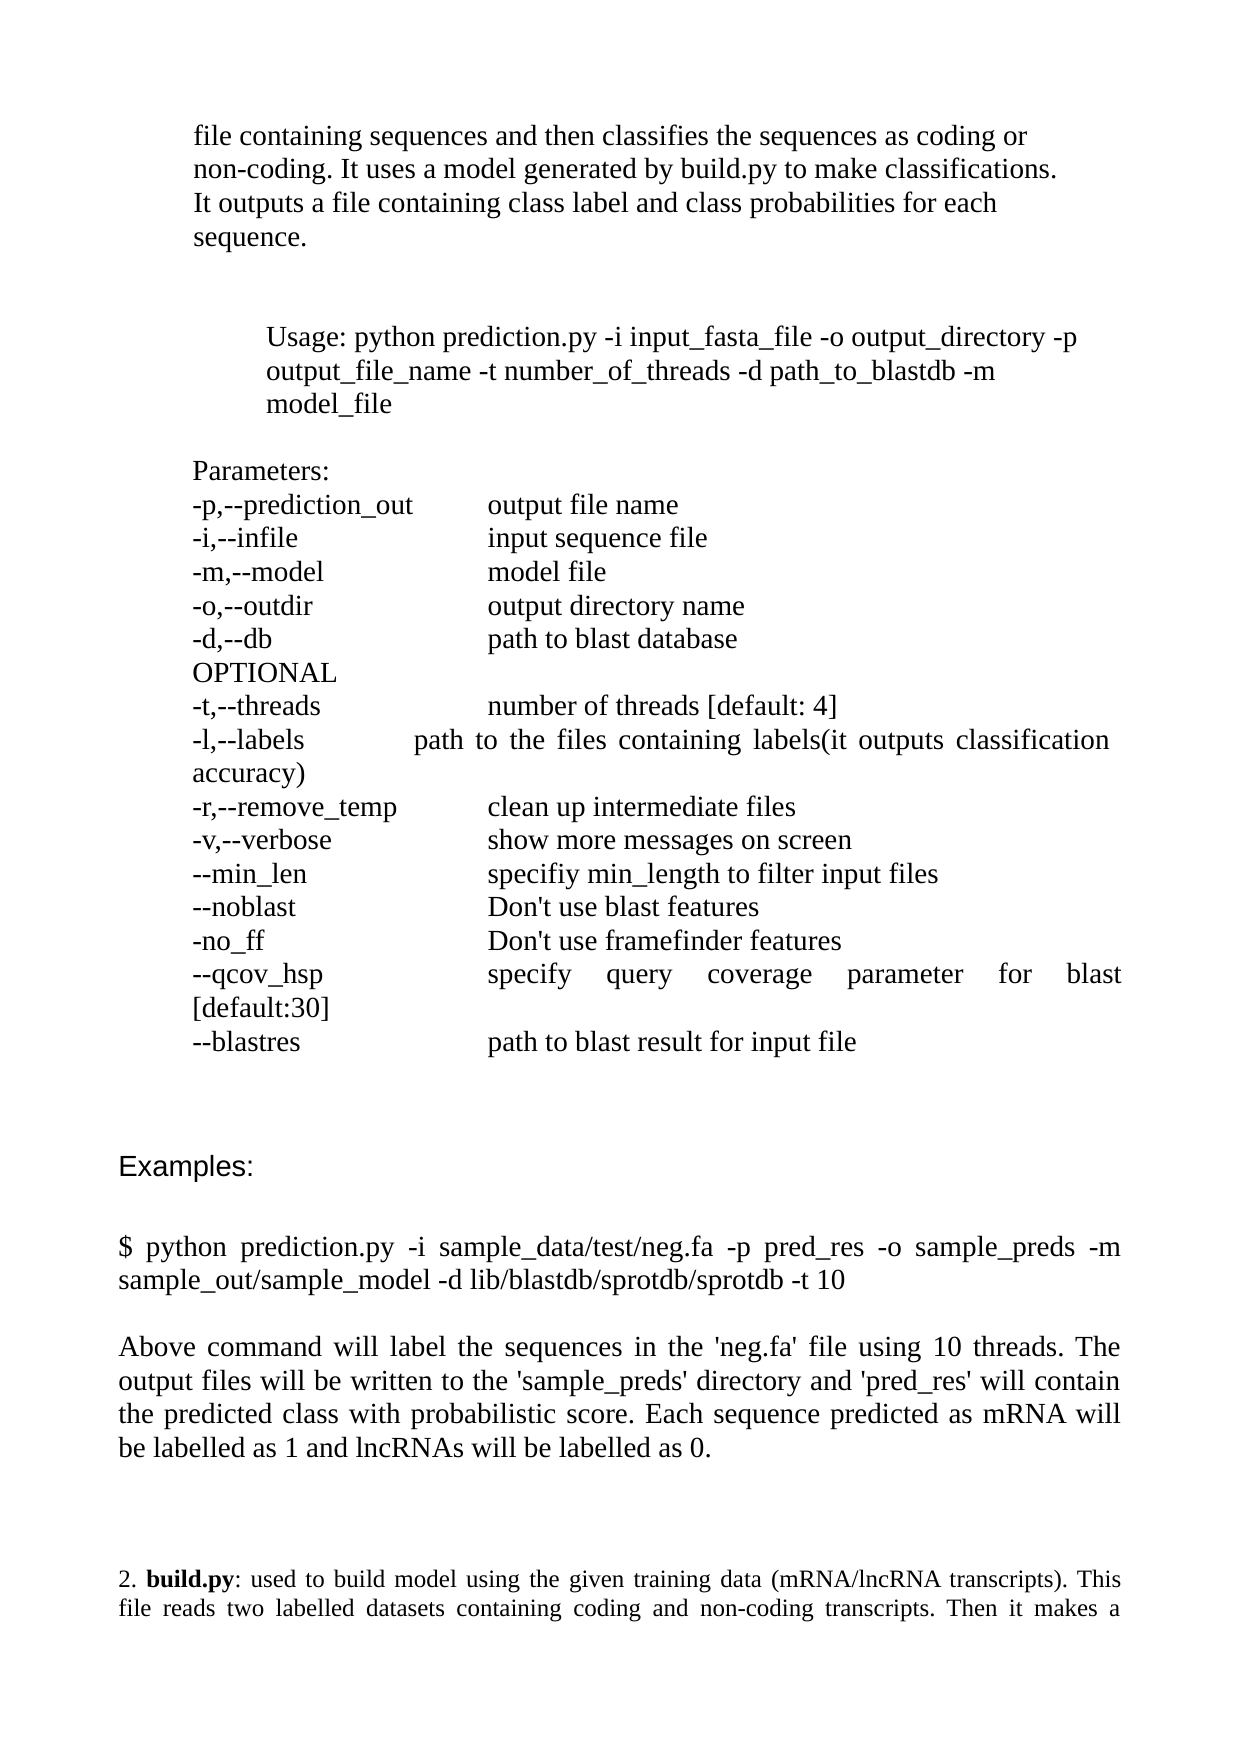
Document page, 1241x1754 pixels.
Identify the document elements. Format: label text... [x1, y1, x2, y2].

text OPTIONAL [118, 655, 1122, 688]
text Above command will label the sequences in the 'neg.fa' file using 10 threads. The output files will be written to the 'sample_preds' directory and 'pred_res' will contain the predicted class with probabilistic score. Each sequence predicted as mRNA will be labelled as 1 and lncRNAs will be labelled as 0. [118, 1329, 1122, 1464]
text -r,--remove_temp clean up intermediate files [118, 789, 1122, 822]
list file containing sequences and then classifies the sequences as coding or [156, 118, 1122, 152]
text -i,--infile input sequence file [118, 521, 1122, 554]
list non-coding. It uses a model generated by build.py to make classifications. [156, 152, 1122, 185]
text --noblast Don't use blast features [118, 889, 1122, 923]
text --min_len specifiy min_length to filter input files [118, 856, 1122, 889]
text 2. build.py: used to build model using the given training data (mRNA/lncRNA transcripts). This file reads two labelled datasets containing coding and non-coding transcripts. Then it makes a [118, 1564, 1122, 1622]
text -p,--prediction_out output file name [118, 487, 1122, 521]
text --blastres path to blast result for input file [118, 1024, 1122, 1057]
text -v,--verbose show more messages on screen [118, 822, 1122, 856]
text --qcov_hsp specify query coverage parameter for blast [default:30] [118, 957, 1122, 1024]
text -m,--model model file [118, 554, 1122, 588]
text -t,--threads number of threads [default: 4] [118, 688, 1122, 722]
list sequence. [156, 219, 1122, 252]
text Parameters: [118, 453, 1122, 487]
text $ python prediction.py -i sample_data/test/neg.fa -p pred_res -o sample_preds -m sample_out/sample_model -d lib/blastdb/sprotdb/sprotdb -t 10 [118, 1229, 1122, 1296]
list It outputs a file containing class label and class probabilities for each [156, 185, 1122, 219]
text output_file_name -t number_of_threads -d path_to_blastdb -m [118, 353, 1122, 386]
text -no_ff Don't use framefinder features [118, 923, 1122, 957]
text Usage: python prediction.py -i input_fasta_file -o output_directory -p [118, 319, 1122, 353]
subtitle Examples: [118, 1149, 1122, 1183]
text model_file [118, 386, 1122, 420]
text -o,--outdir output directory name [118, 588, 1122, 621]
text -d,--db path to blast database [118, 621, 1122, 655]
text -l,--labels path to the files containing labels(it outputs classification accuracy) [118, 722, 1122, 789]
